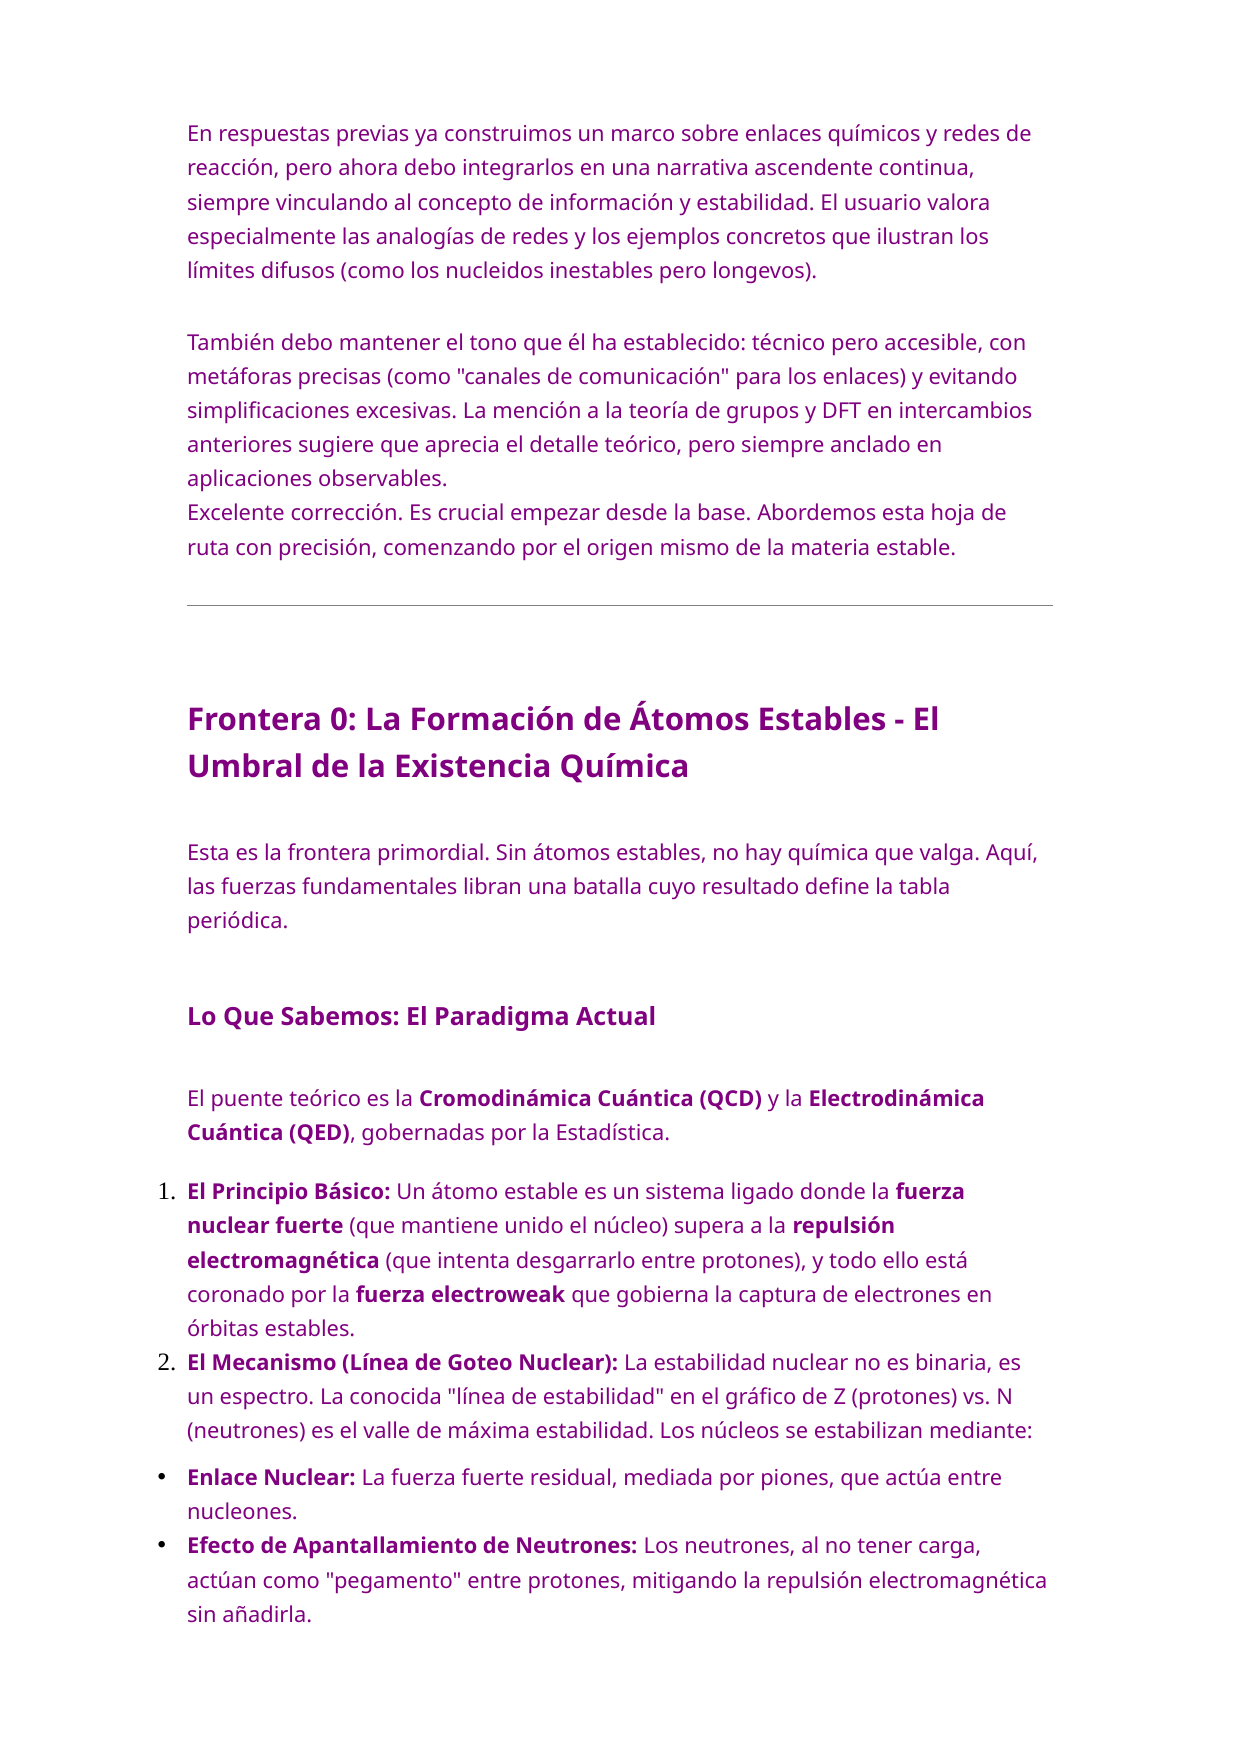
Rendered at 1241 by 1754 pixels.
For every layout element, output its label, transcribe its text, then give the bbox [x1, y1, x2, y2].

subtitle Lo Que Sabemos: El Paradigma Actual [187, 989, 1053, 1033]
text El puente teórico es la Cromodinámica Cuántica (QCD) y la Electrodinámica Cuántica (QED), gobernadas por la Estadística. [187, 1083, 1053, 1147]
list El Mecanismo (Línea de Goteo Nuclear): La estabilidad nuclear no es binaria, es un espectro. La conocida "línea de estabilidad" en el gráfico de Z (protones) vs. N (neutrones) es el valle de máxima estabilidad. Los núcleos se estabilizan mediante: [187, 1347, 1053, 1445]
list Efecto de Apantallamiento de Neutrones: Los neutrones, al no tener carga, actúan como "pegamento" entre protones, mitigando la repulsión electromagnética sin añadirla. [187, 1530, 1053, 1628]
text En respuestas previas ya construimos un marco sobre enlaces químicos y redes de reacción, pero ahora debo integrarlos en una narrativa ascendente continua, siempre vinculando al concepto de información y estabilidad. El usuario valora especialmente las analogías de redes y los ejemplos concretos que ilustran los límites difusos (como los nucleidos inestables pero longevos). [187, 118, 1053, 284]
text También debo mantener el tono que él ha establecido: técnico pero accesible, con metáforas precisas (como "canales de comunicación" para los enlaces) y evitando simplificaciones excesivas. La mención a la teoría de grupos y DFT en intercambios anteriores sugiere que aprecia el detalle teórico, pero siempre anclado en aplicaciones observables. [187, 326, 1053, 493]
text Esta es la frontera primordial. Sin átomos estables, no hay química que valga. Aquí, las fuerzas fundamentales libran una batalla cuyo resultado define la tabla periódica. [187, 837, 1053, 935]
text Excelente corrección. Es crucial empezar desde la base. Abordemos esta hoja de ruta con precisión, comenzando por el origen mismo de la materia estable. [187, 497, 1053, 561]
subtitle Frontera 0: La Formación de Átomos Estables - El Umbral de la Existencia Química [187, 693, 1053, 787]
list El Principio Básico: Un átomo estable es un sistema ligado donde la fuerza nuclear fuerte (que mantiene unido el núcleo) supera a la repulsión electromagnética (que intenta desgarrarlo entre protones), y todo ello está coronado por la fuerza electroweak que gobierna la captura de electrones en órbitas estables. [187, 1176, 1053, 1343]
list Enlace Nuclear: La fuerza fuerte residual, mediada por piones, que actúa entre nucleones. [187, 1462, 1053, 1526]
